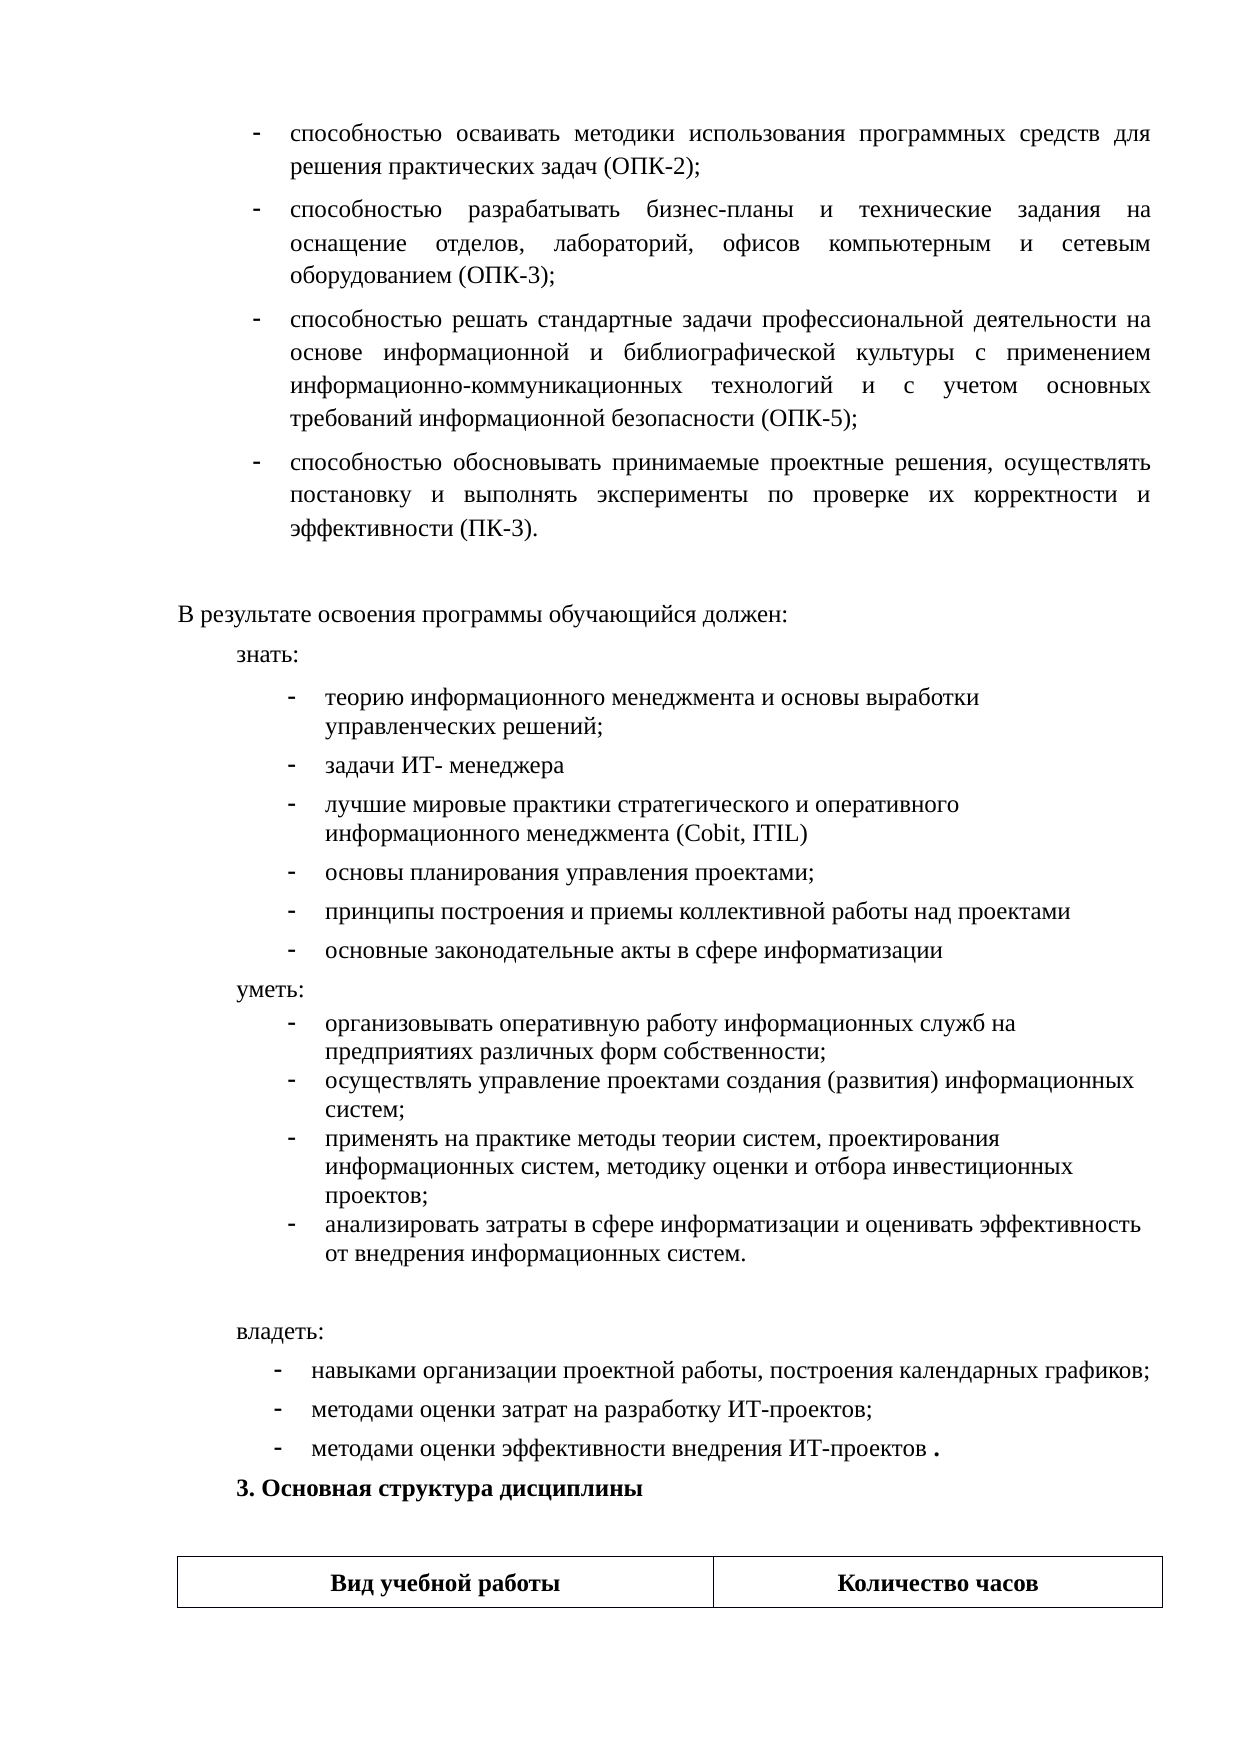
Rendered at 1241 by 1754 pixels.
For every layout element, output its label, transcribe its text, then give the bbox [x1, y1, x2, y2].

list методами оценки затрат на разработку ИТ-проектов; [274, 1394, 1152, 1423]
list анализировать затраты в сфере информатизации и оценивать эффективность от внедрения информационных систем. [287, 1209, 1152, 1266]
text 3. Основная структура дисциплины [236, 1473, 1152, 1501]
list основы планирования управления проектами; [287, 857, 1152, 886]
list способностью обосновывать принимаемые проектные решения, осуществлять постановку и выполнять эксперименты по проверке их корректности и эффективности (ПК-3). [252, 447, 1152, 541]
table_header Количество часов [714, 1557, 1162, 1607]
list применять на практике методы теории систем, проектирования информационных систем, методику оценки и отбора инвестиционных проектов; [287, 1123, 1152, 1209]
list теорию информационного менеджмента и основы выработки управленческих решений; [287, 682, 1152, 739]
list способностью разрабатывать бизнес-планы и технические задания на оснащение отделов, лабораторий, офисов компьютерным и сетевым оборудованием (ОПК-3); [252, 194, 1152, 289]
table_header Вид учебной работы [178, 1557, 713, 1607]
list знать: [236, 639, 1152, 667]
list осуществлять управление проектами создания (развития) информационных систем; [287, 1065, 1152, 1123]
list способностью решать стандартные задачи профессиональной деятельности на основе информационной и библиографической культуры с применением информационно-коммуникационных технологий и с учетом основных требований информационной безопасности (ОПК-5); [252, 304, 1152, 432]
text В результате освоения программы обучающийся должен: [177, 599, 1152, 628]
list способностью осваивать методики использования программных средств для решения практических задач (ОПК-2); [252, 118, 1152, 180]
text владеть: [236, 1316, 1152, 1345]
list методами оценки эффективности внедрения ИТ-проектов . [274, 1433, 1152, 1462]
list уметь: [236, 974, 1152, 1003]
list лучшие мировые практики стратегического и оперативного информационного менеджмента (Cobit, ITIL) [287, 789, 1152, 847]
list задачи ИТ- менеджера [287, 750, 1152, 779]
list навыками организации проектной работы, построения календарных графиков; [274, 1355, 1152, 1384]
list принципы построения и приемы коллективной работы над проектами [287, 896, 1152, 925]
list основные законодательные акты в сфере информатизации [287, 935, 1152, 964]
list организовывать оперативную работу информационных служб на предприятиях различных форм собственности; [287, 1008, 1152, 1065]
